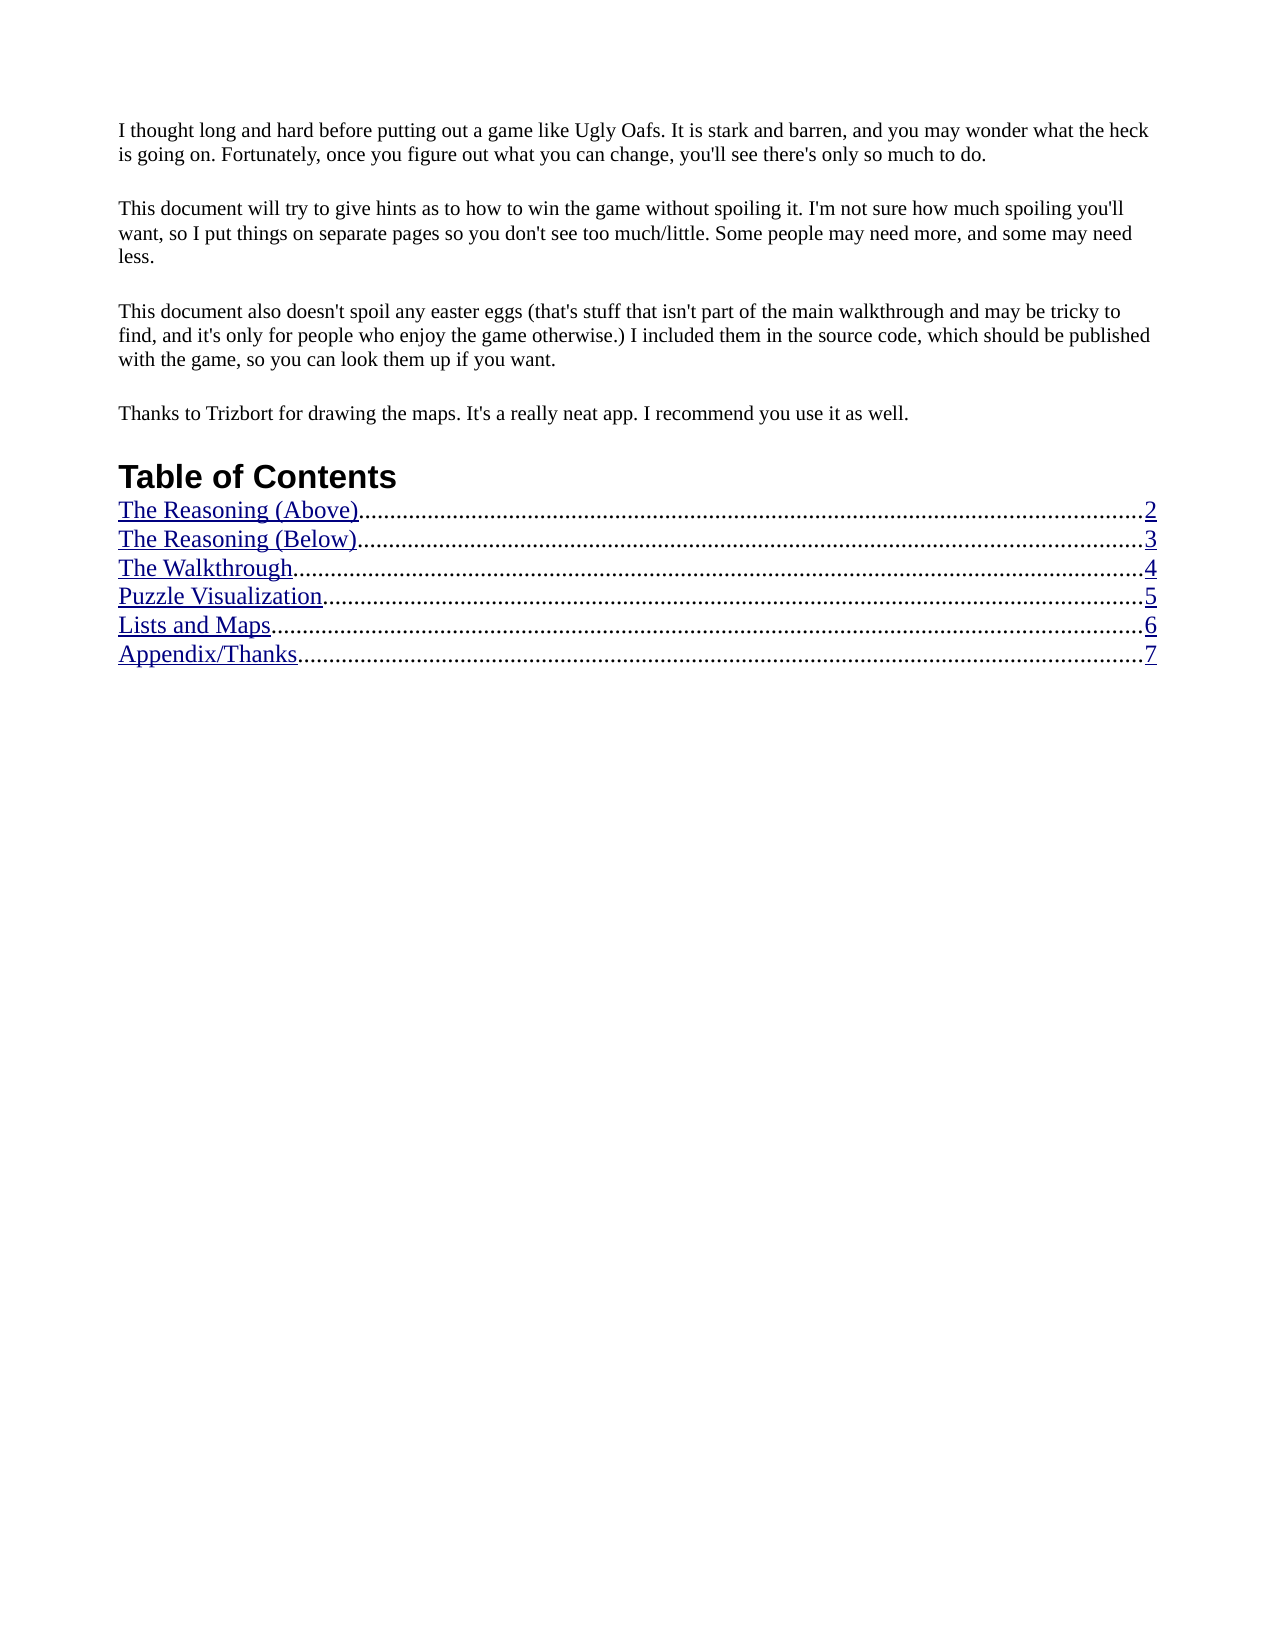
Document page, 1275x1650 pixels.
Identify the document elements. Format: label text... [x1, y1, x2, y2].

subtitle Table of Contents [118, 457, 1157, 495]
text The Reasoning (Above) 2 [118, 495, 1157, 524]
text This document also doesn't spoil any easter eggs (that's stuff that isn't part of the main walkthrough and may be tricky to find, and it's only for people who enjoy the game otherwise.) I included them in the source code, which should be published with the game, so you can look them up if you want. [118, 299, 1157, 371]
text Appendix/Thanks 7 [118, 639, 1157, 668]
text This document will try to give hints as to how to win the game without spoiling it. I'm not sure how much spoiling you'll want, so I put things on separate pages so you don't see too much/little. Some people may need more, and some may need less. [118, 196, 1157, 268]
text Lists and Maps 6 [118, 610, 1157, 639]
text The Walkthrough 4 [118, 553, 1157, 581]
text The Reasoning (Below) 3 [118, 524, 1157, 553]
text Thanks to Trizbort for drawing the maps. It's a really neat app. I recommend you use it as well. [118, 401, 1157, 425]
text Puzzle Visualization 5 [118, 581, 1157, 610]
text I thought long and hard before putting out a game like Ugly Oafs. It is stark and barren, and you may wonder what the heck is going on. Fortunately, once you figure out what you can change, you'll see there's only so much to do. [118, 118, 1157, 166]
